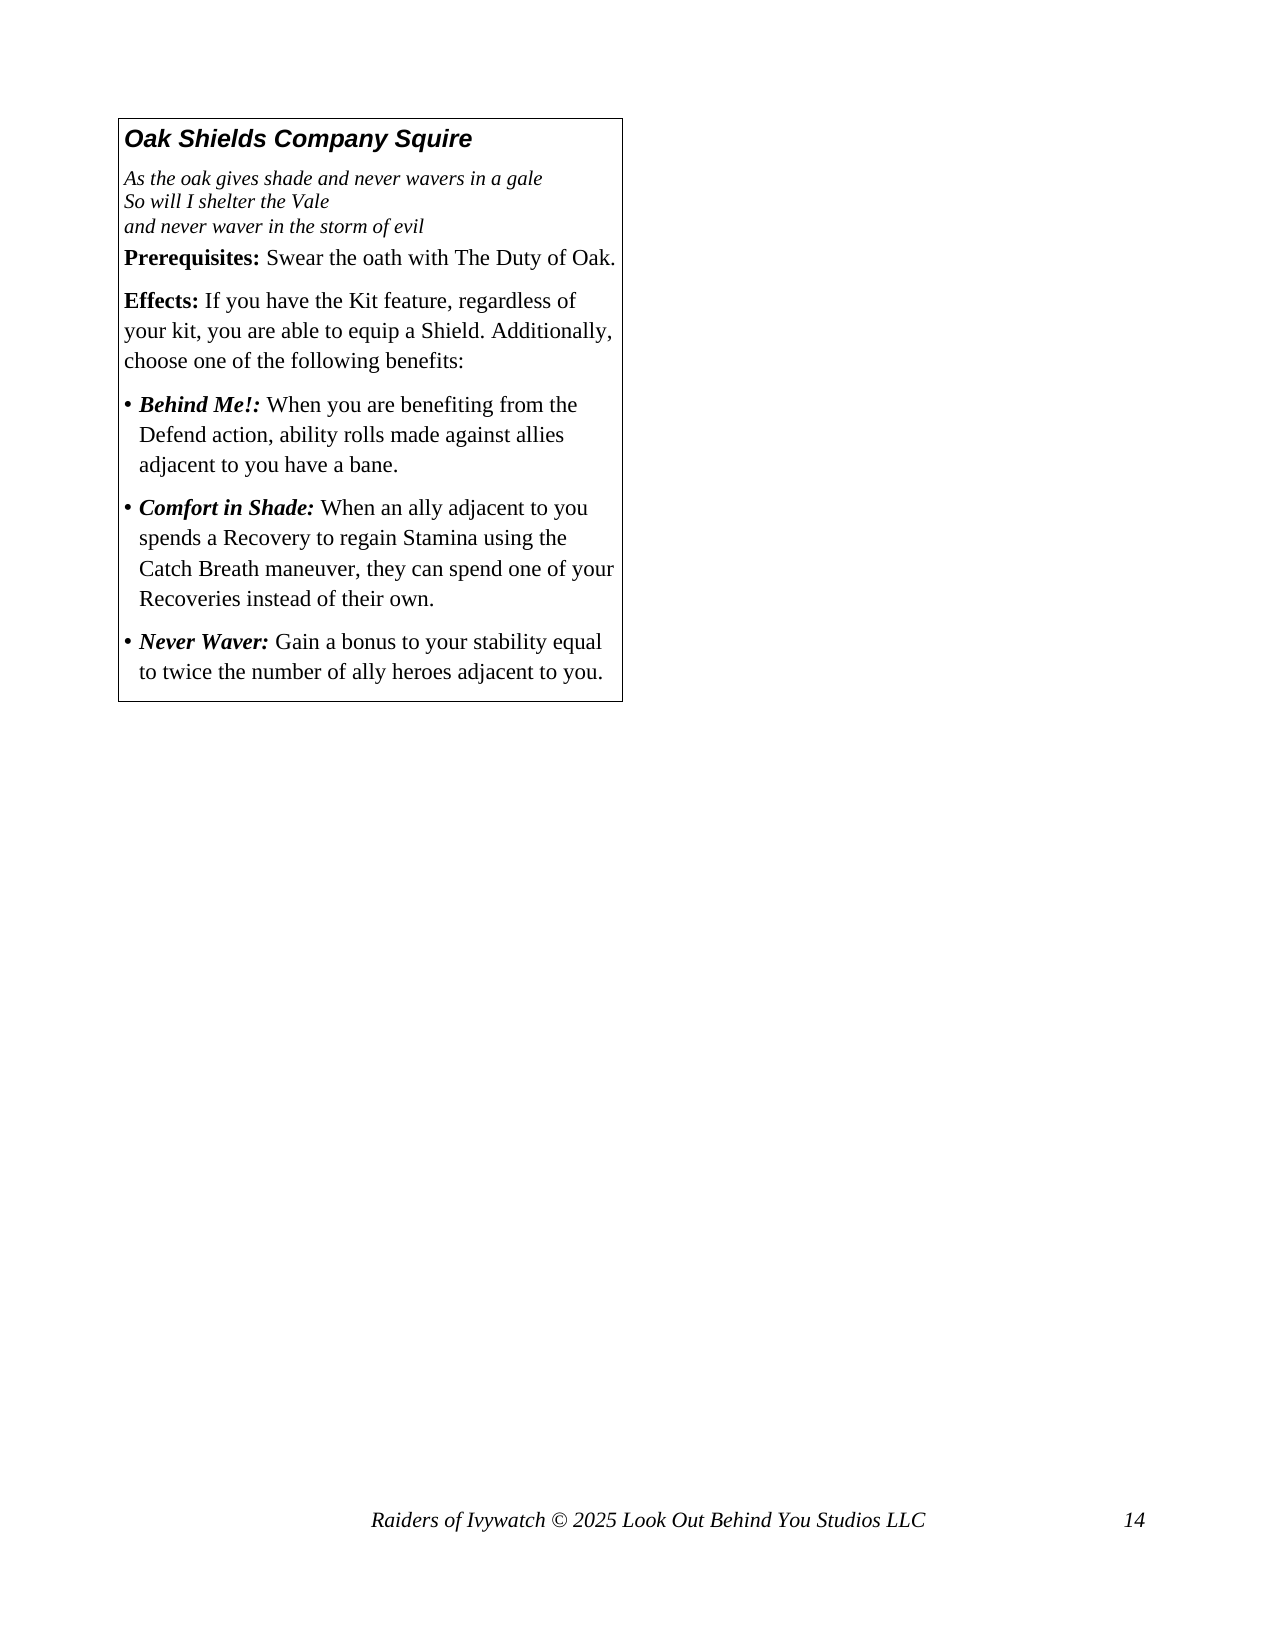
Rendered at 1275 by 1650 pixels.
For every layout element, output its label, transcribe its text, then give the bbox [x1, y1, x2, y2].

table_header Oak Shields Company Squire As the oak gives shade and never wavers in a gale So will I shelter the Vale and never waver in the storm of evil Prerequisites: Swear the oath with The Duty of Oak. Effects: If you have the Kit feature, regardless of your kit, you are able to equip a Shield. Additionally, choose one of the following benefits: Behind Me!: When you are benefiting from the Defend action, ability rolls made against allies adjacent to you have a bane. Comfort in Shade: When an ally adjacent to you spends a Recovery to regain Stamina using the Catch Breath maneuver, they can spend one of your Recoveries instead of their own. Never Waver: Gain a bonus to your stability equal to twice the number of ally heroes adjacent to you. [119, 119, 622, 701]
